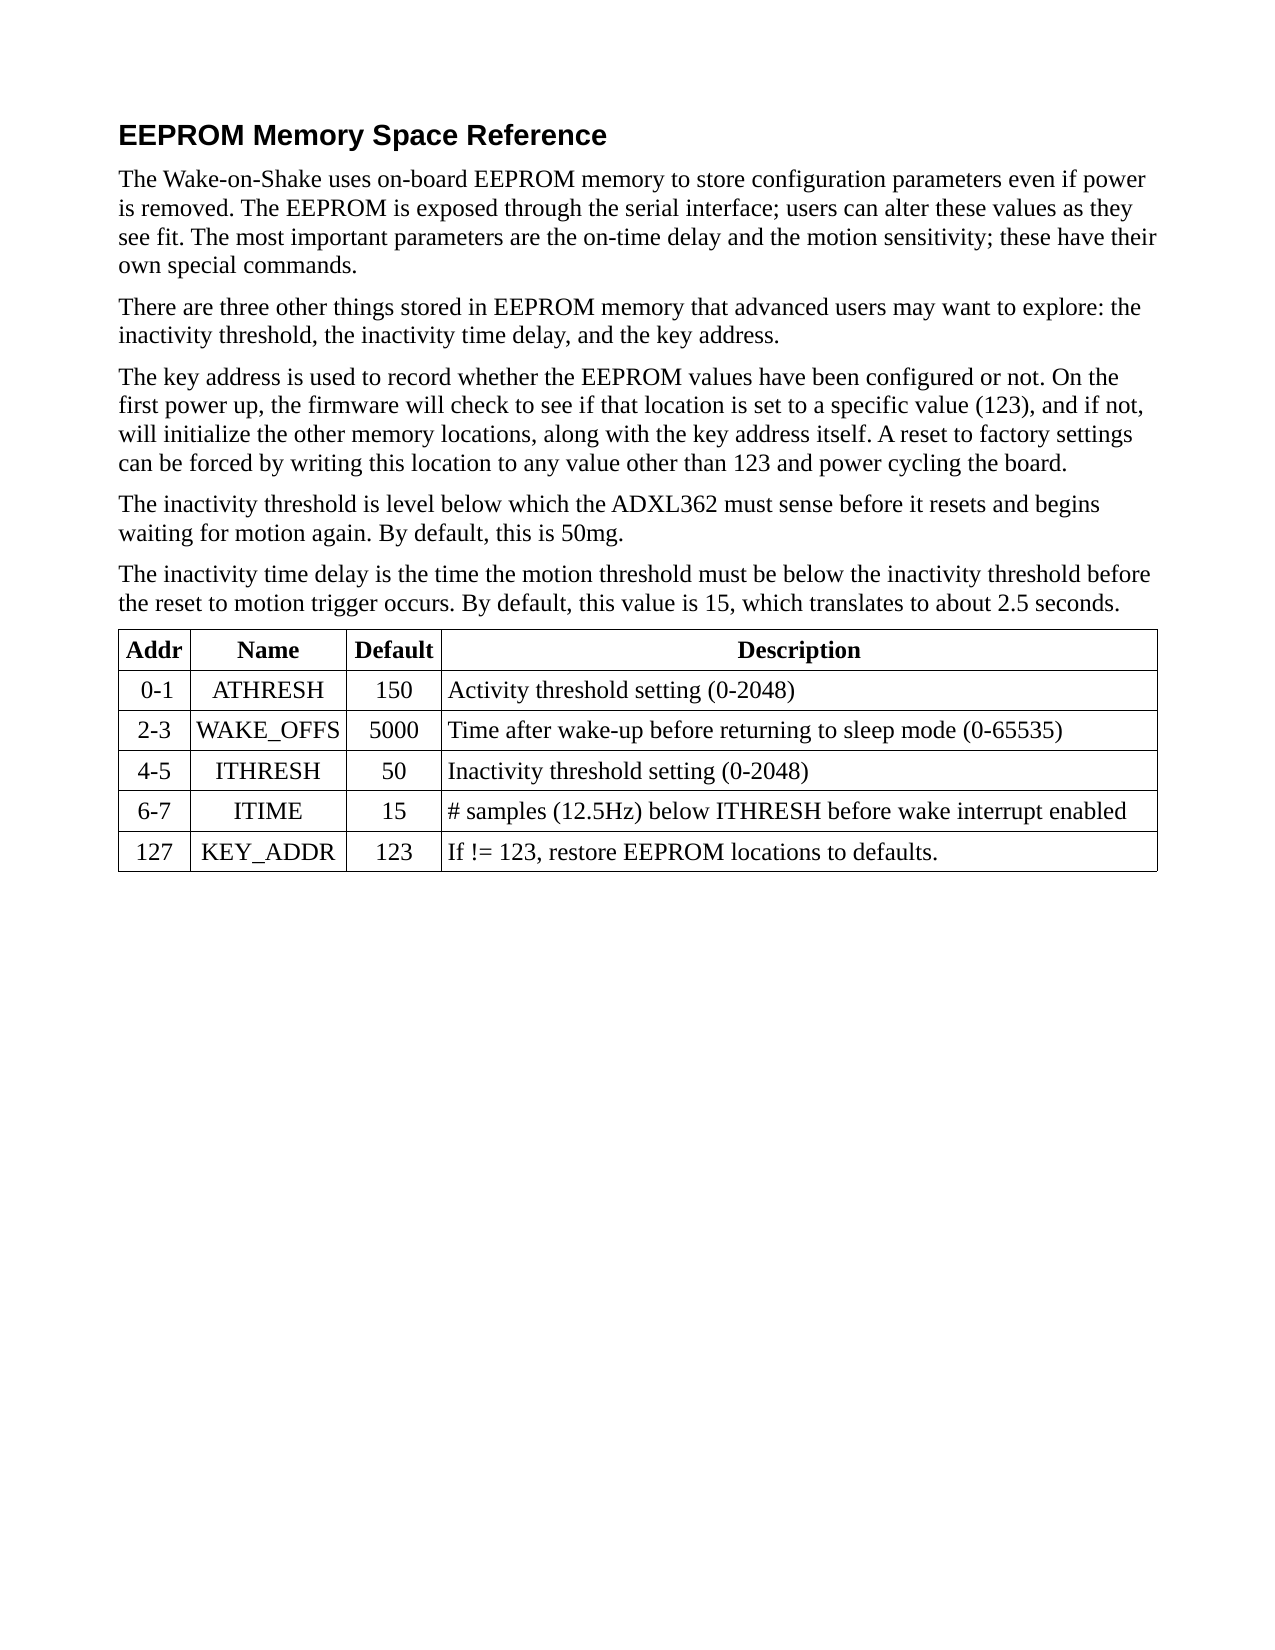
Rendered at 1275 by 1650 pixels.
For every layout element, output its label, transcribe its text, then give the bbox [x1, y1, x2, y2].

table_cell Activity threshold setting (0-2048) [442, 671, 1157, 710]
table_cell ATHRESH [191, 671, 346, 710]
table_cell 50 [347, 751, 441, 790]
table_cell 127 [119, 832, 190, 871]
table_header Default [347, 630, 441, 669]
table_header Name [191, 630, 346, 669]
text There are three other things stored in EEPROM memory that advanced users may want to explore: the inactivity threshold, the inactivity time delay, and the key address. [118, 292, 1157, 349]
table_cell WAKE_OFFS [191, 711, 346, 750]
table_cell 6-7 [119, 791, 190, 831]
table_cell Time after wake-up before returning to sleep mode (0-65535) [442, 711, 1157, 750]
table_cell 150 [347, 671, 441, 710]
table_cell # samples (12.5Hz) below ITHRESH before wake interrupt enabled [442, 791, 1157, 831]
subtitle EEPROM Memory Space Reference [118, 118, 1157, 152]
text The inactivity time delay is the time the motion threshold must be below the inactivity threshold before the reset to motion trigger occurs. By default, this value is 15, which translates to about 2.5 seconds. [118, 559, 1157, 617]
table_cell ITIME [191, 791, 346, 831]
table_cell 2-3 [119, 711, 190, 750]
table_header Description [442, 630, 1157, 669]
table_cell If != 123, restore EEPROM locations to defaults. [442, 832, 1157, 871]
table_header Addr [119, 630, 190, 669]
table_cell 5000 [347, 711, 441, 750]
table_cell 15 [347, 791, 441, 831]
text The inactivity threshold is level below which the ADXL362 must sense before it resets and begins waiting for motion again. By default, this is 50mg. [118, 489, 1157, 547]
table_cell ITHRESH [191, 751, 346, 790]
table_cell Inactivity threshold setting (0-2048) [442, 751, 1157, 790]
text The key address is used to record whether the EEPROM values have been configured or not. On the first power up, the firmware will check to see if that location is set to a specific value (123), and if not, will initialize the other memory locations, along with the key address itself. A reset to factory settings can be forced by writing this location to any value other than 123 and power cycling the board. [118, 362, 1157, 477]
table_cell 4-5 [119, 751, 190, 790]
table_cell 123 [347, 832, 441, 871]
table_cell KEY_ADDR [191, 832, 346, 871]
table_cell 0-1 [119, 671, 190, 710]
text The Wake-on-Shake uses on-board EEPROM memory to store configuration parameters even if power is removed. The EEPROM is exposed through the serial interface; users can alter these values as they see fit. The most important parameters are the on-time delay and the motion sensitivity; these have their own special commands. [118, 164, 1157, 279]
